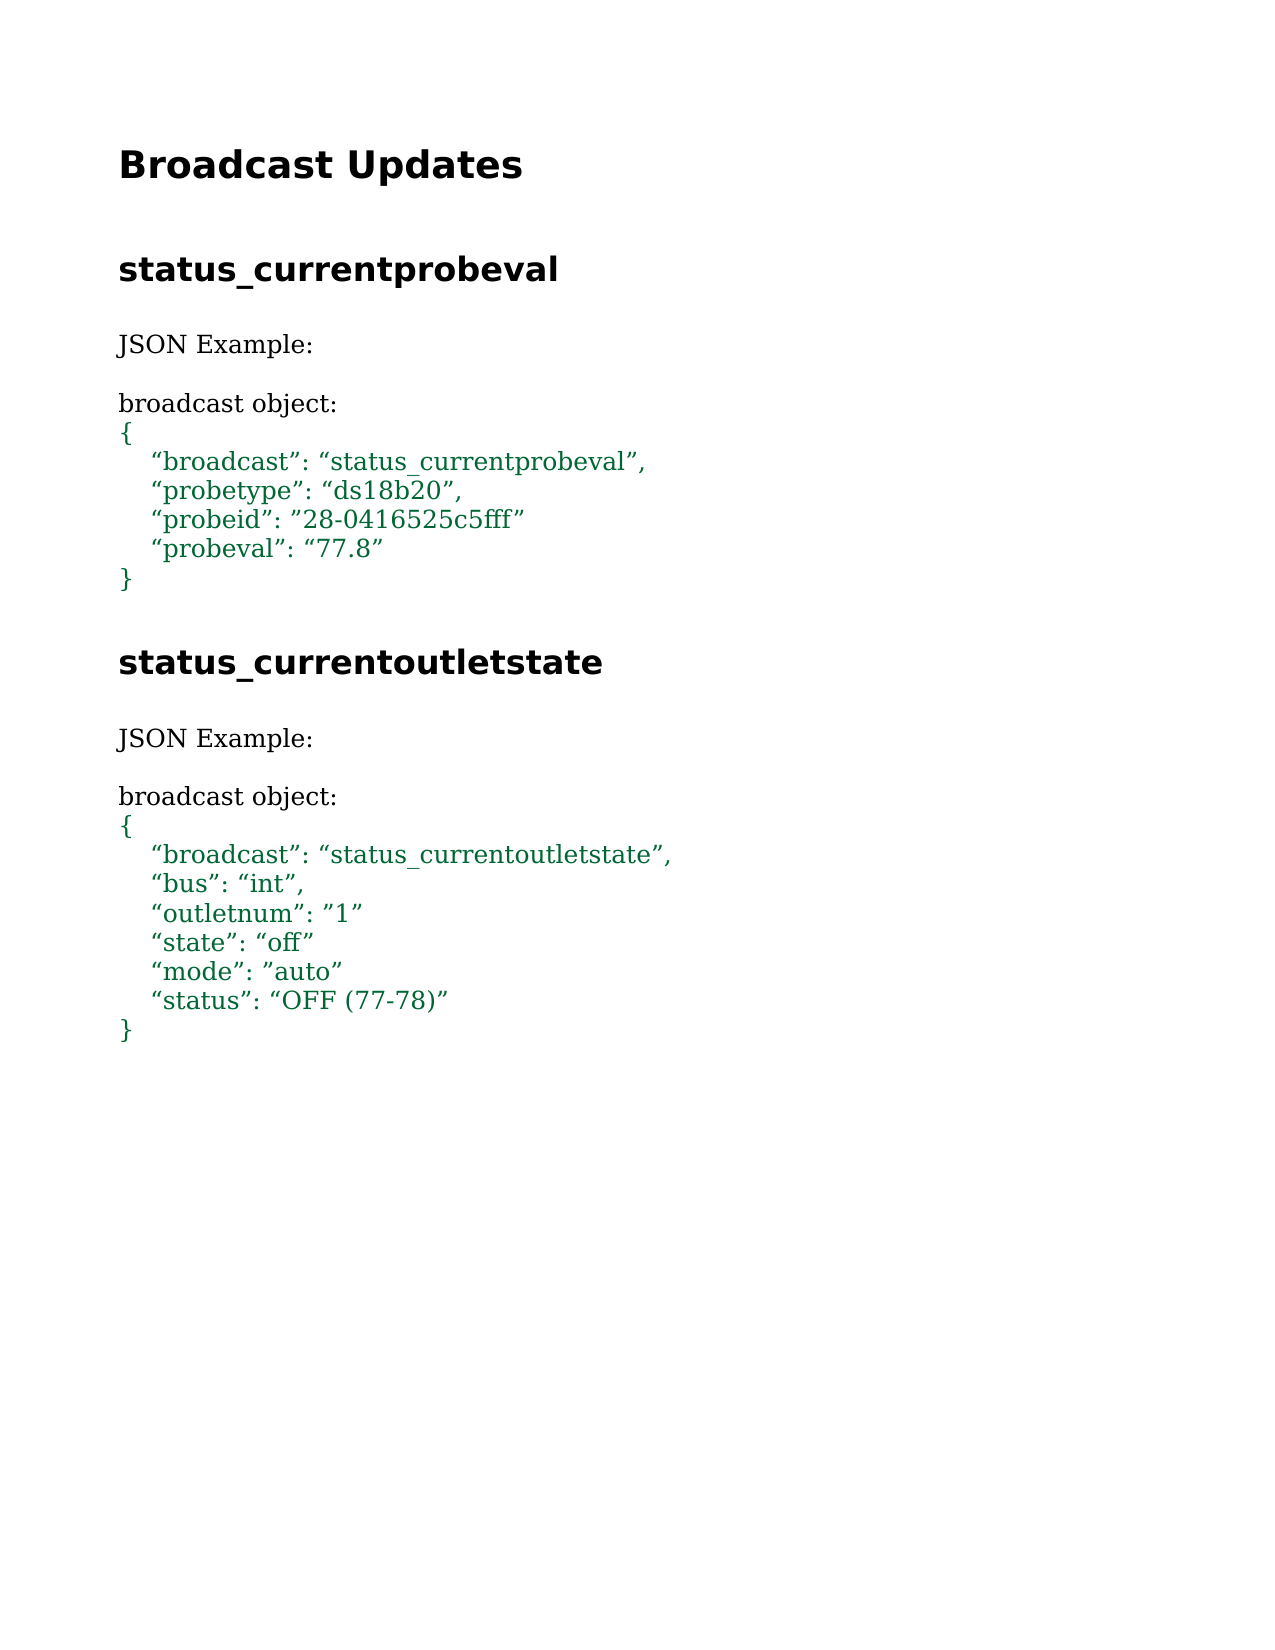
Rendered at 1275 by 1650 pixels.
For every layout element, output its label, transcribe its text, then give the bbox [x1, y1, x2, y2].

text “broadcast”: “status_currentoutletstate”, [118, 840, 1157, 869]
text “mode”: ”auto” [118, 957, 1157, 986]
subtitle status_currentoutletstate [118, 643, 1157, 682]
text } [118, 1015, 1157, 1044]
text JSON Example: [118, 331, 1157, 360]
text { [118, 418, 1157, 447]
text broadcast object: [118, 782, 1157, 811]
text “probeval”: “77.8” [118, 535, 1157, 564]
text “probeid”: ”28-0416525c5fff” [118, 506, 1157, 535]
text “status”: “OFF (77-78)” [118, 986, 1157, 1015]
text { [118, 811, 1157, 840]
text broadcast object: [118, 389, 1157, 418]
text JSON Example: [118, 724, 1157, 753]
text “probetype”: “ds18b20”, [118, 476, 1157, 506]
text “bus”: “int”, [118, 869, 1157, 899]
text “state”: “off” [118, 928, 1157, 957]
subtitle Broadcast Updates [118, 143, 1157, 187]
subtitle status_currentprobeval [118, 250, 1157, 289]
text “broadcast”: “status_currentprobeval”, [118, 447, 1157, 476]
text } [118, 564, 1157, 593]
text “outletnum”: ”1” [118, 899, 1157, 928]
